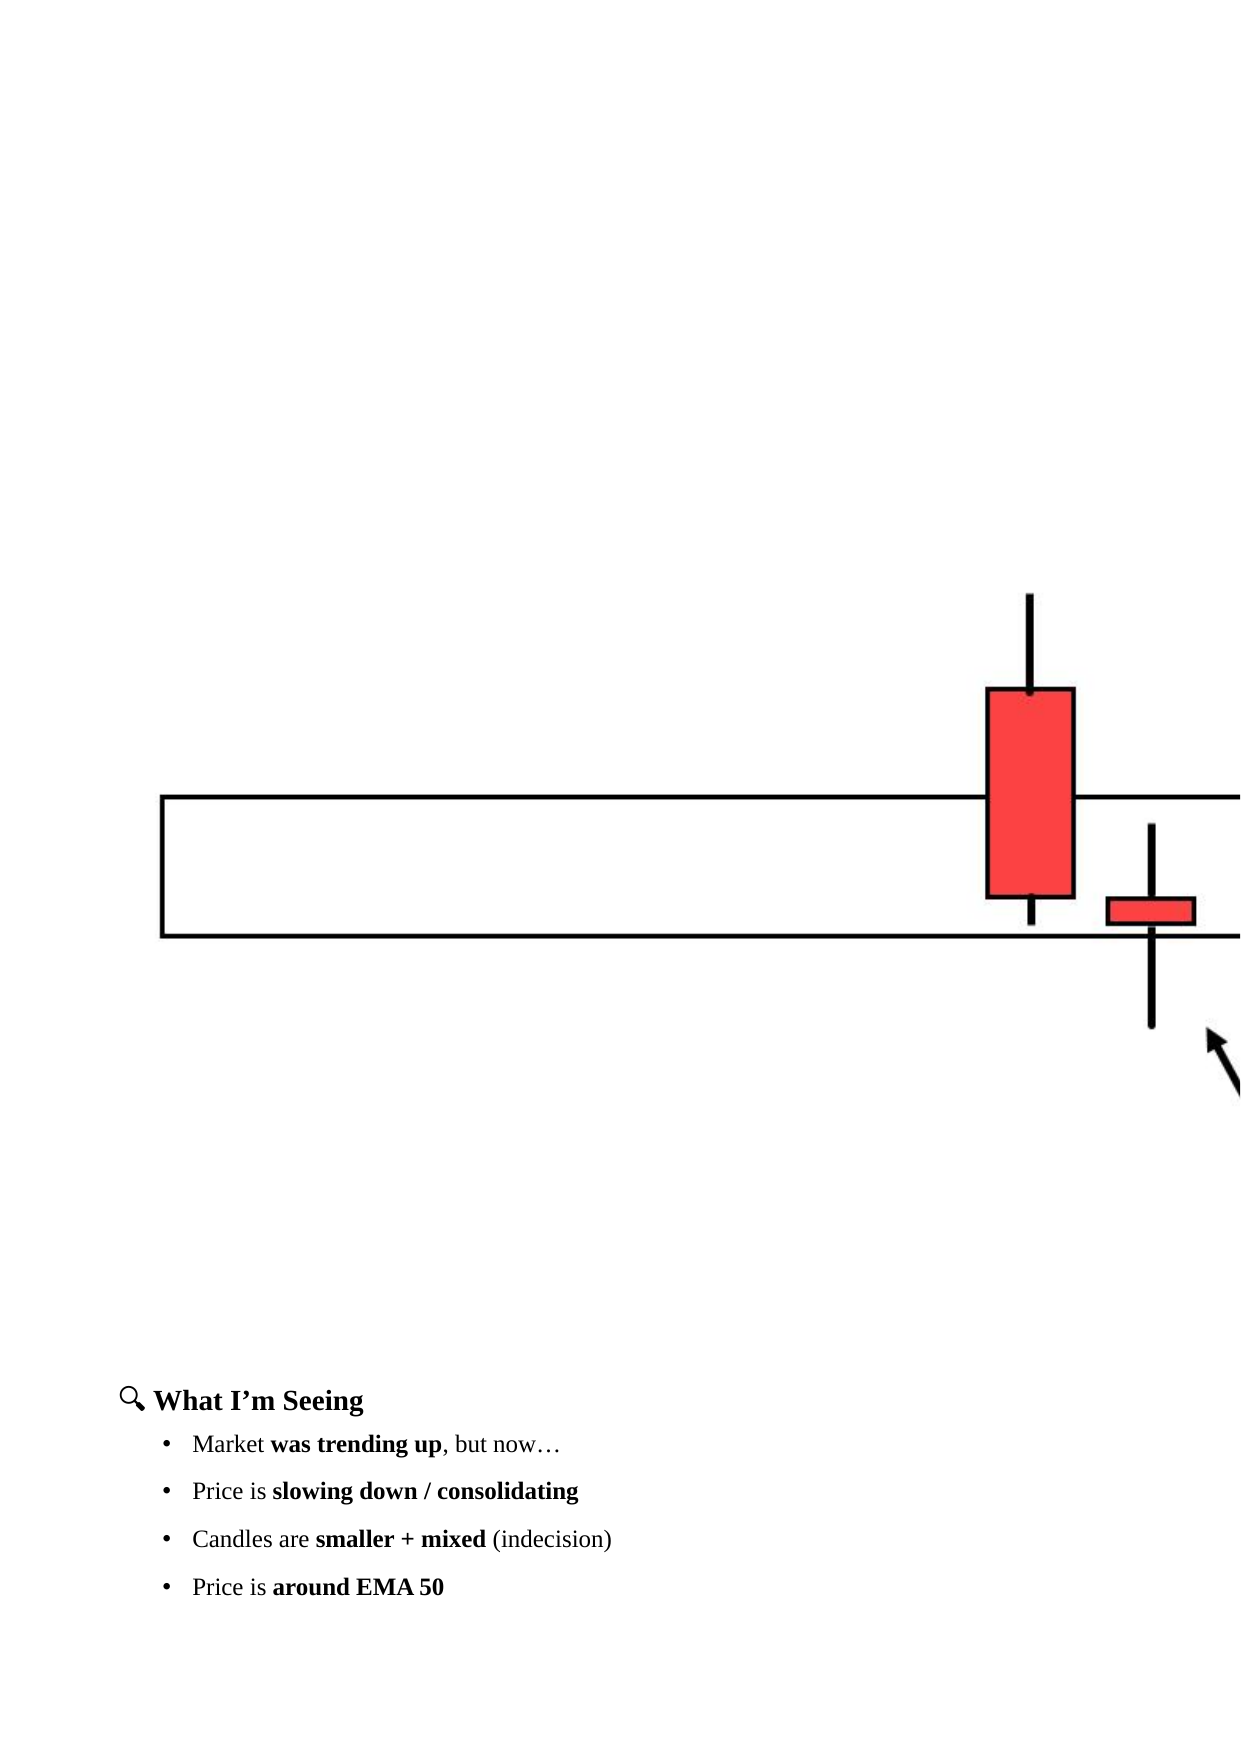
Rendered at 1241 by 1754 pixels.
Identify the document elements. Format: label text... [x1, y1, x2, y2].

subtitle 🔍 What I’m Seeing [118, 1383, 1122, 1416]
list Price is around EMA 50 [162, 1572, 1122, 1600]
list Market was trending up, but now… [162, 1429, 1122, 1458]
picture [118, 118, 1241, 1350]
list Price is slowing down / consolidating [162, 1476, 1122, 1505]
list Candles are smaller + mixed (indecision) [162, 1524, 1122, 1553]
